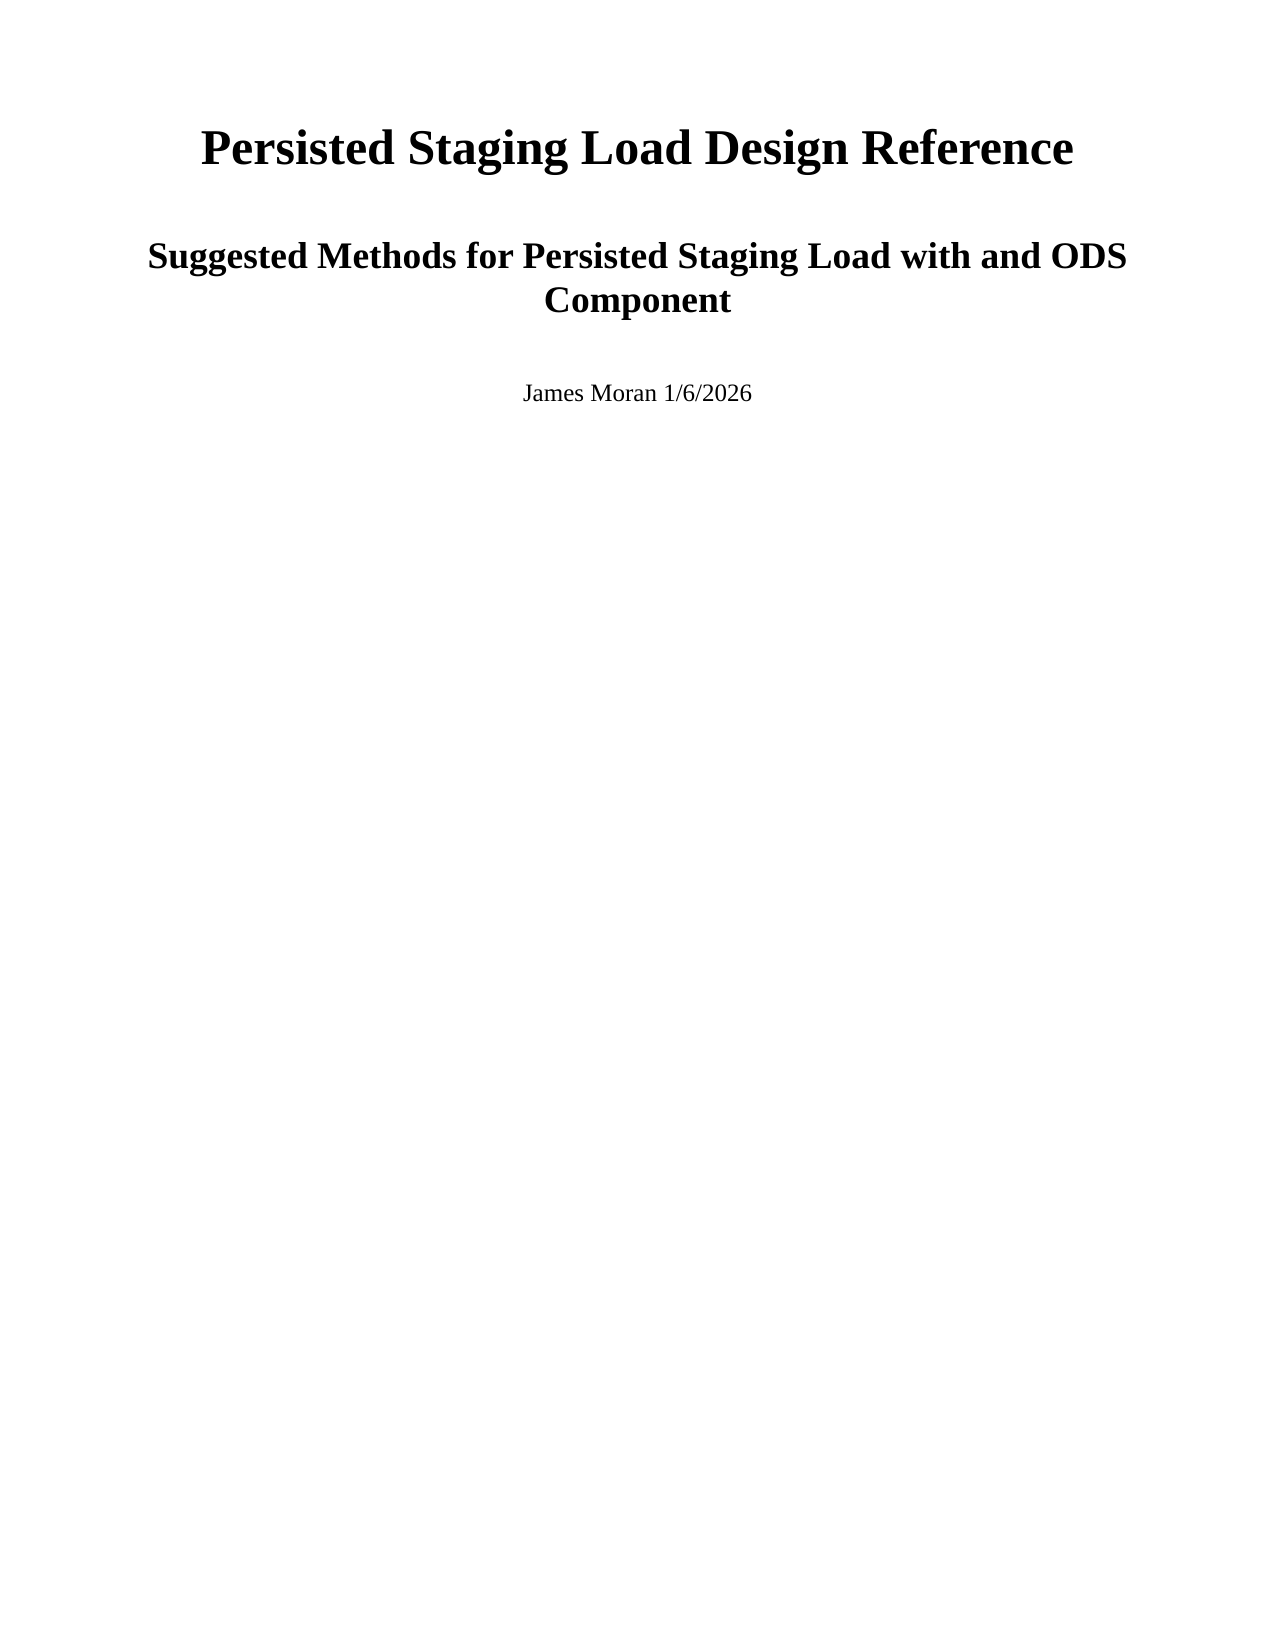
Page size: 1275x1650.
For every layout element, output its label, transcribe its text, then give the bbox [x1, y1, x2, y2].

text James Moran 1/6/2026 [118, 378, 1157, 407]
subtitle Persisted Staging Load Design Reference [118, 118, 1157, 176]
subtitle Suggested Methods for Persisted Staging Load with and ODS Component [118, 234, 1157, 320]
